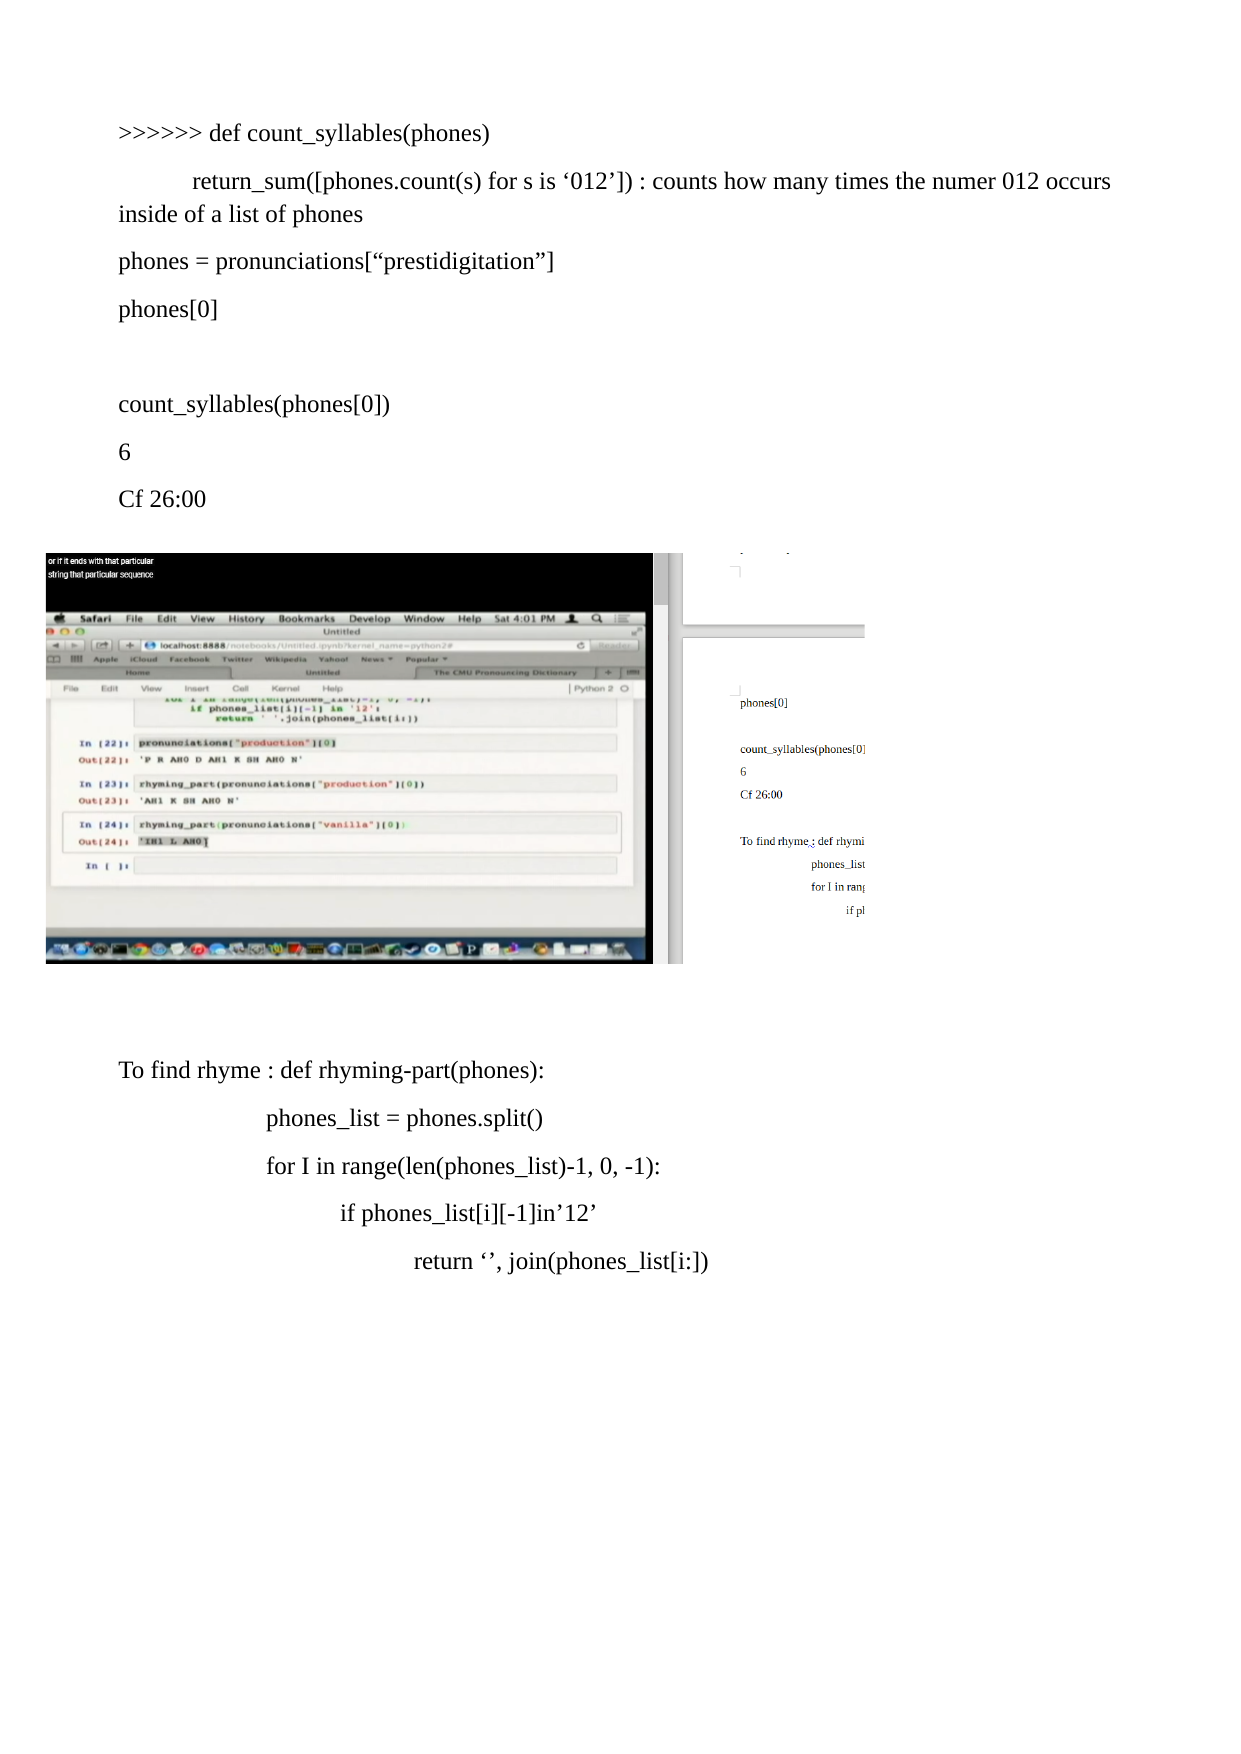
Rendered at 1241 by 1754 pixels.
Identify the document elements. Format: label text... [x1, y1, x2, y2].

text phones[0] [118, 294, 1122, 323]
text phones_list = phones.split() [118, 1103, 1122, 1132]
picture [45, 553, 137, 964]
text 6 [118, 437, 1122, 466]
text return ‘’, join(phones_list[i:]) [118, 1246, 1122, 1275]
text count_syllables(phones[0]) [118, 389, 1122, 418]
text return_sum([phones.count(s) for s is ‘012’]) : counts how many times the numer 012 occurs inside of a list of phones [118, 166, 1122, 227]
text >>>>>> def count_syllables(phones) [118, 118, 1122, 147]
text if phones_list[i][-1]in’12’ [118, 1198, 1122, 1227]
text To find rhyme : def rhyming-part(phones): [118, 1056, 1122, 1084]
text for I in range(len(phones_list)-1, 0, -1): [118, 1151, 1122, 1179]
text Cf 26:00 [118, 484, 1122, 513]
text phones = pronunciations[“prestidigitation”] [118, 246, 1122, 275]
